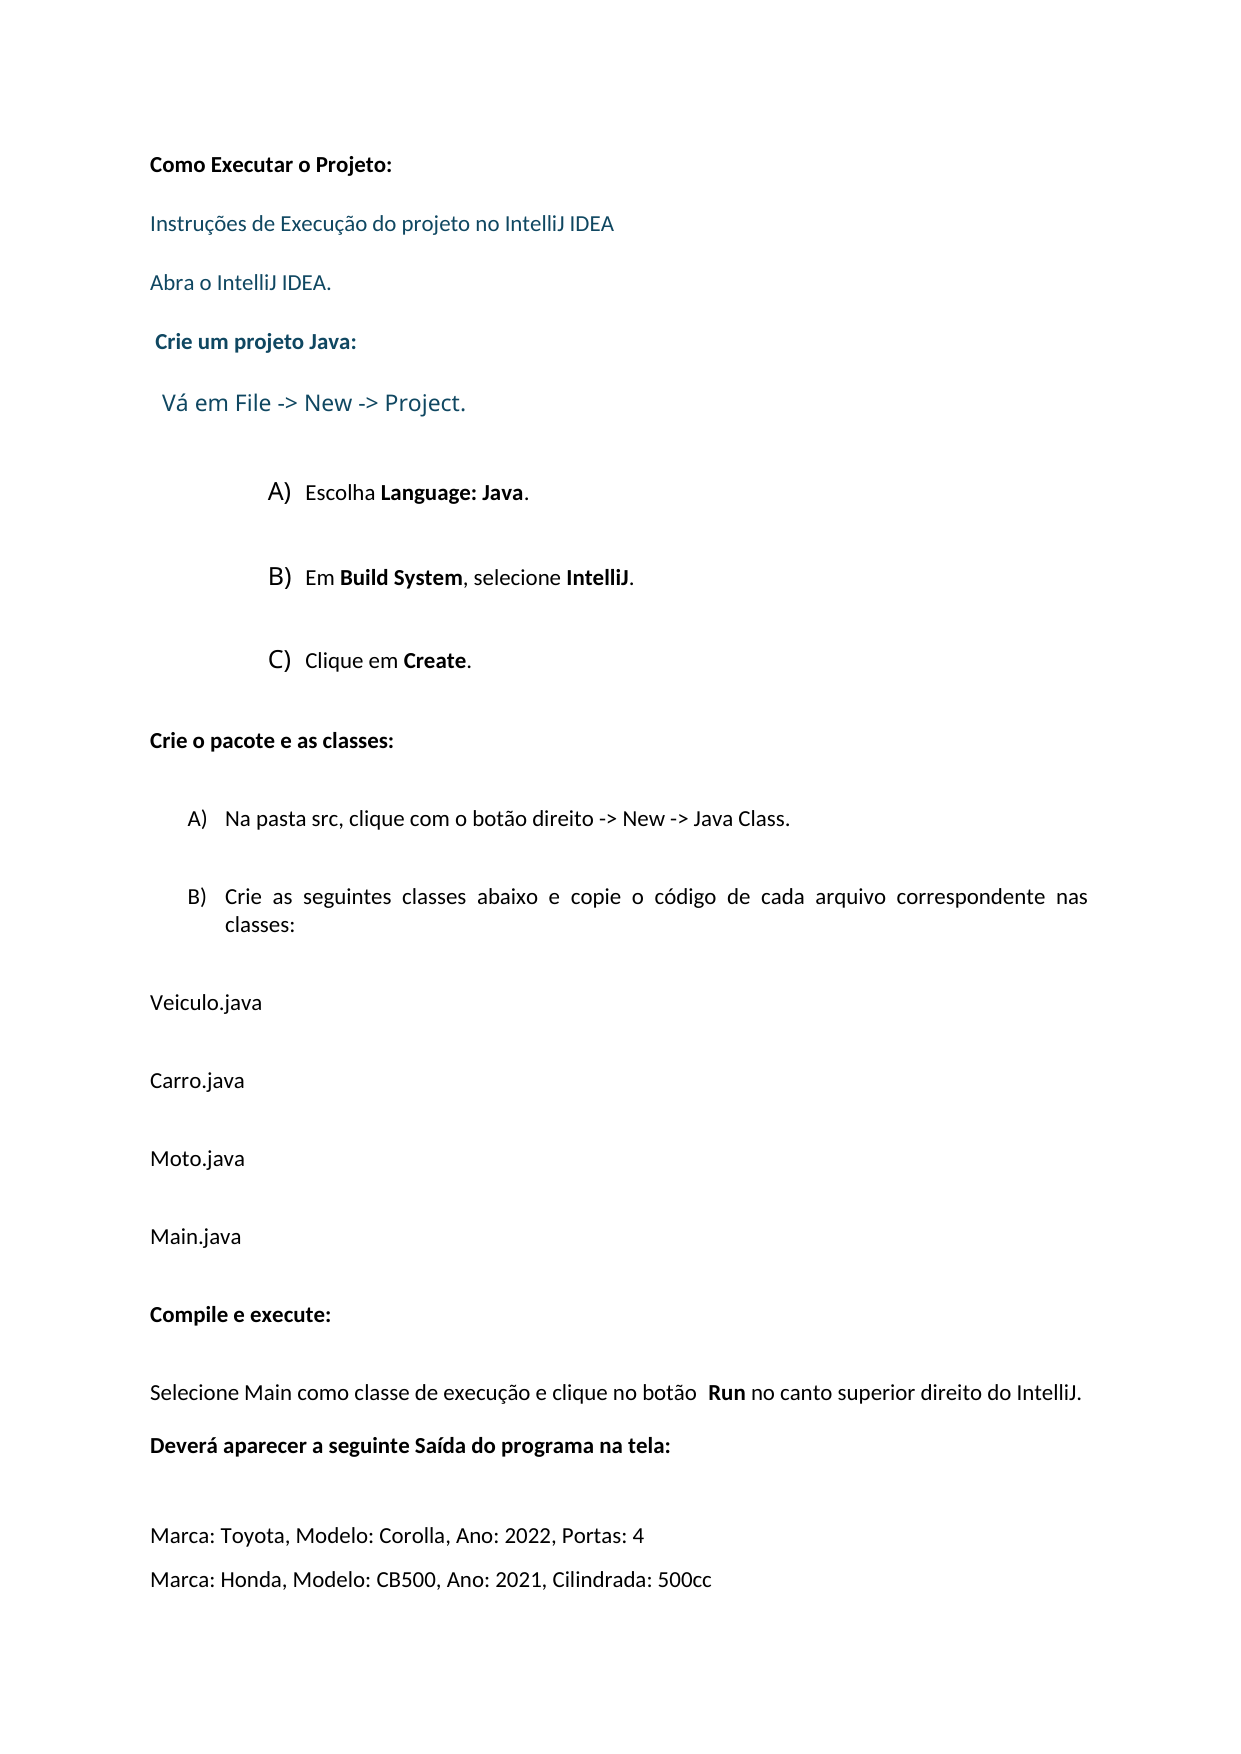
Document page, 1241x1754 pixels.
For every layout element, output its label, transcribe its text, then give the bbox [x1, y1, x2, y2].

text Marca: Toyota, Modelo: Corolla, Ano: 2022, Portas: 4 [150, 1521, 1090, 1549]
list Selecione Main como classe de execução e clique no botão Run no canto superior direito do IntelliJ. [150, 1378, 1090, 1406]
list Clique em Create. [268, 642, 1090, 676]
list Escolha Language: Java. [268, 474, 1090, 508]
subtitle Vá em File -> New -> Project. [156, 387, 1090, 418]
list Na pasta src, clique com o botão direito -> New -> Java Class. [187, 804, 1090, 832]
text Deverá aparecer a seguinte Saída do programa na tela: [150, 1431, 1090, 1459]
list Main.java [150, 1222, 1090, 1250]
list Moto.java [150, 1144, 1090, 1172]
subtitle Crie um projeto Java: [150, 327, 1090, 356]
text Como Executar o Projeto: [150, 150, 1090, 178]
list Veiculo.java [150, 988, 1090, 1016]
subtitle Abra o IntelliJ IDEA. [150, 268, 1090, 296]
text Crie o pacote e as classes: [150, 726, 1090, 754]
list Crie as seguintes classes abaixo e copie o código de cada arquivo correspondente nas classes: [187, 882, 1090, 938]
list Em Build System, selecione IntelliJ. [268, 558, 1090, 592]
list Compile e execute: [150, 1300, 1090, 1328]
list Carro.java [150, 1066, 1090, 1094]
subtitle Instruções de Execução do projeto no IntelliJ IDEA [150, 209, 1090, 237]
text Marca: Honda, Modelo: CB500, Ano: 2021, Cilindrada: 500cc [150, 1566, 1090, 1593]
